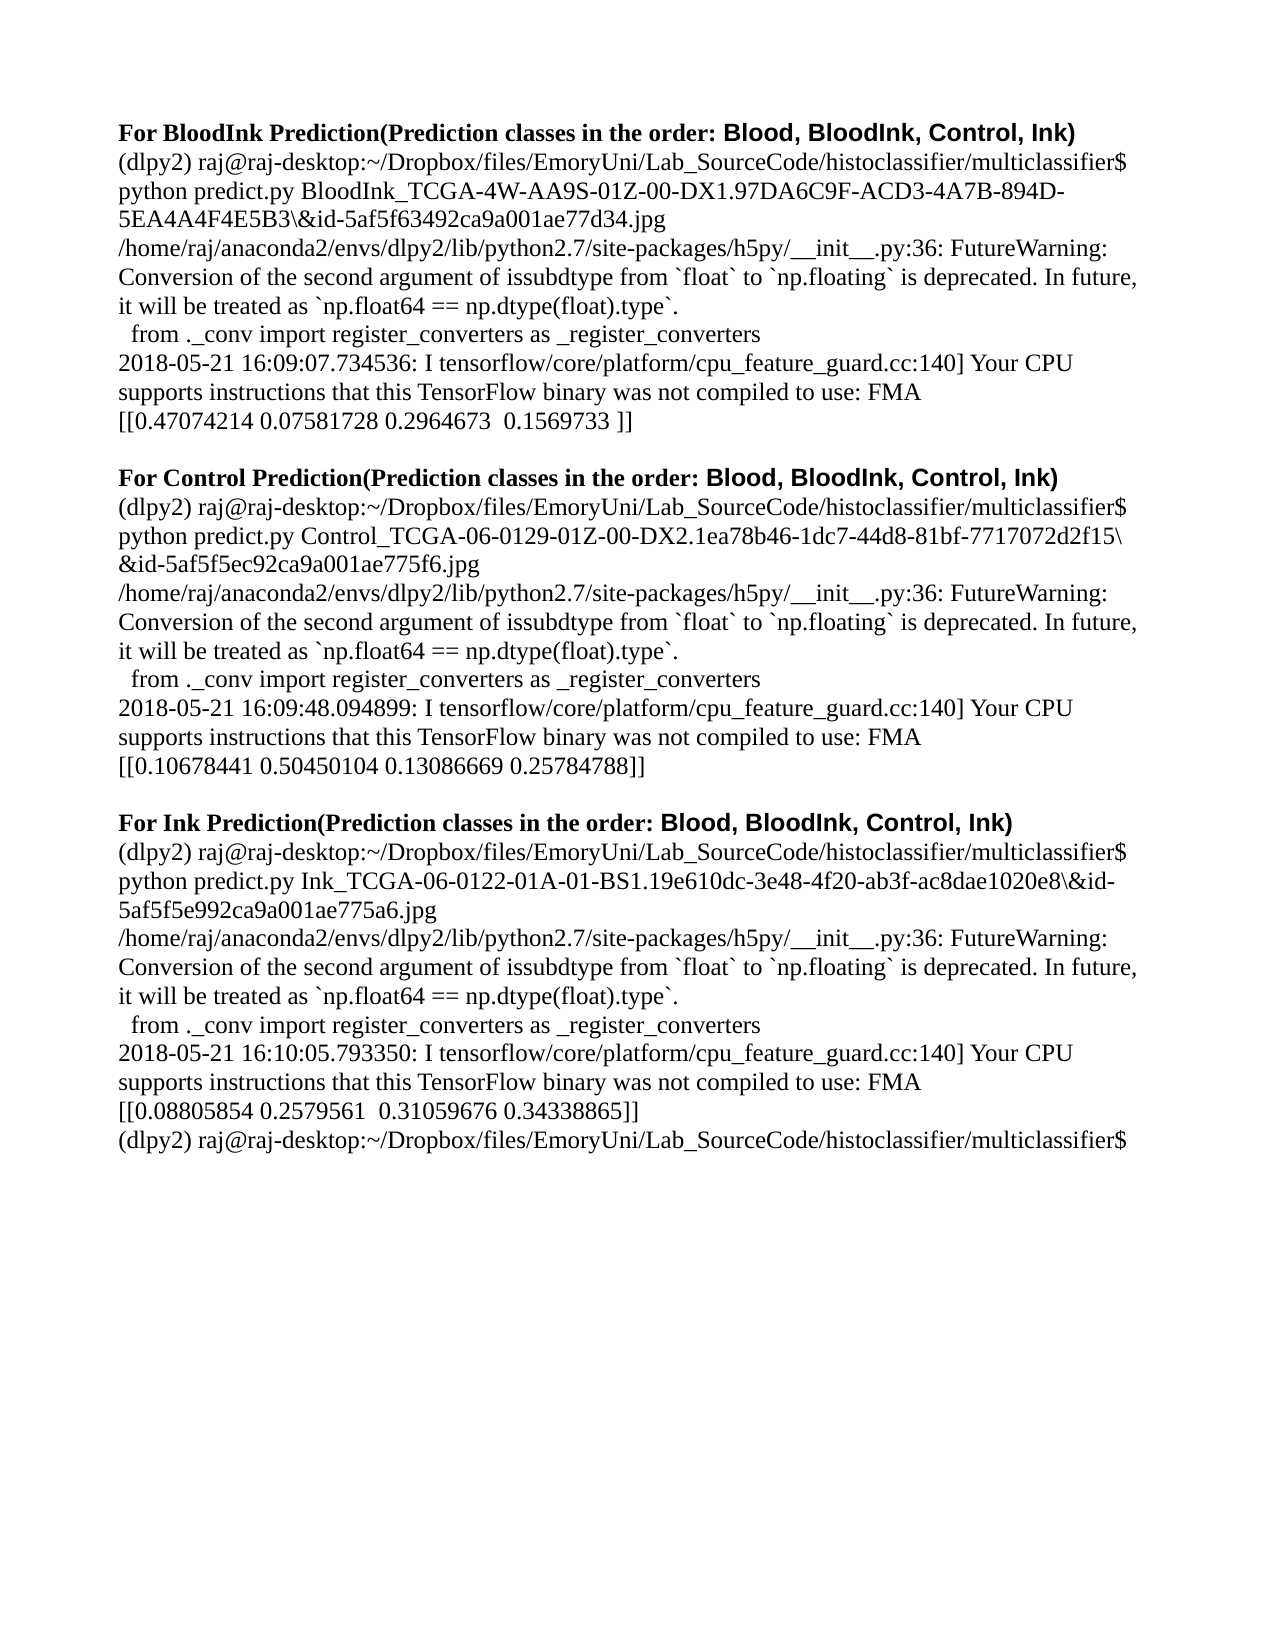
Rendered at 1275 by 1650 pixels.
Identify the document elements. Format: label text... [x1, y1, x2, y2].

text from ._conv import register_converters as _register_converters [118, 664, 1157, 693]
text (dlpy2) raj@raj-desktop:~/Dropbox/files/EmoryUni/Lab_SourceCode/histoclassifier/multiclassifier$ python predict.py BloodInk_TCGA-4W-AA9S-01Z-00-DX1.97DA6C9F-ACD3-4A7B-894D-5EA4A4F4E5B3\&id-5af5f63492ca9a001ae77d34.jpg [118, 147, 1157, 233]
text For Control Prediction(Prediction classes in the order: Blood, BloodInk, Control, Ink) [118, 463, 1157, 492]
text For BloodInk Prediction(Prediction classes in the order: Blood, BloodInk, Control, Ink) [118, 118, 1157, 147]
text 2018-05-21 16:09:48.094899: I tensorflow/core/platform/cpu_feature_guard.cc:140] Your CPU supports instructions that this TensorFlow binary was not compiled to use: FMA [118, 693, 1157, 751]
text [[0.47074214 0.07581728 0.2964673 0.1569733 ]] [118, 406, 1157, 434]
text /home/raj/anaconda2/envs/dlpy2/lib/python2.7/site-packages/h5py/__init__.py:36: FutureWarning: Conversion of the second argument of issubdtype from `float` to `np.floating` is deprecated. In future, it will be treated as `np.float64 == np.dtype(float).type`. [118, 923, 1157, 1010]
text /home/raj/anaconda2/envs/dlpy2/lib/python2.7/site-packages/h5py/__init__.py:36: FutureWarning: Conversion of the second argument of issubdtype from `float` to `np.floating` is deprecated. In future, it will be treated as `np.float64 == np.dtype(float).type`. [118, 233, 1157, 319]
text from ._conv import register_converters as _register_converters [118, 319, 1157, 348]
text /home/raj/anaconda2/envs/dlpy2/lib/python2.7/site-packages/h5py/__init__.py:36: FutureWarning: Conversion of the second argument of issubdtype from `float` to `np.floating` is deprecated. In future, it will be treated as `np.float64 == np.dtype(float).type`. [118, 578, 1157, 664]
text (dlpy2) raj@raj-desktop:~/Dropbox/files/EmoryUni/Lab_SourceCode/histoclassifier/multiclassifier$ [118, 1125, 1157, 1153]
text [[0.10678441 0.50450104 0.13086669 0.25784788]] [118, 751, 1157, 779]
text from ._conv import register_converters as _register_converters [118, 1010, 1157, 1038]
text For Ink Prediction(Prediction classes in the order: Blood, BloodInk, Control, Ink) [118, 808, 1157, 837]
text [[0.08805854 0.2579561 0.31059676 0.34338865]] [118, 1096, 1157, 1125]
text (dlpy2) raj@raj-desktop:~/Dropbox/files/EmoryUni/Lab_SourceCode/histoclassifier/multiclassifier$ python predict.py Ink_TCGA-06-0122-01A-01-BS1.19e610dc-3e48-4f20-ab3f-ac8dae1020e8\&id-5af5f5e992ca9a001ae775a6.jpg [118, 837, 1157, 923]
text 2018-05-21 16:09:07.734536: I tensorflow/core/platform/cpu_feature_guard.cc:140] Your CPU supports instructions that this TensorFlow binary was not compiled to use: FMA [118, 348, 1157, 406]
text 2018-05-21 16:10:05.793350: I tensorflow/core/platform/cpu_feature_guard.cc:140] Your CPU supports instructions that this TensorFlow binary was not compiled to use: FMA [118, 1038, 1157, 1096]
text (dlpy2) raj@raj-desktop:~/Dropbox/files/EmoryUni/Lab_SourceCode/histoclassifier/multiclassifier$ python predict.py Control_TCGA-06-0129-01Z-00-DX2.1ea78b46-1dc7-44d8-81bf-7717072d2f15\&id-5af5f5ec92ca9a001ae775f6.jpg [118, 492, 1157, 578]
